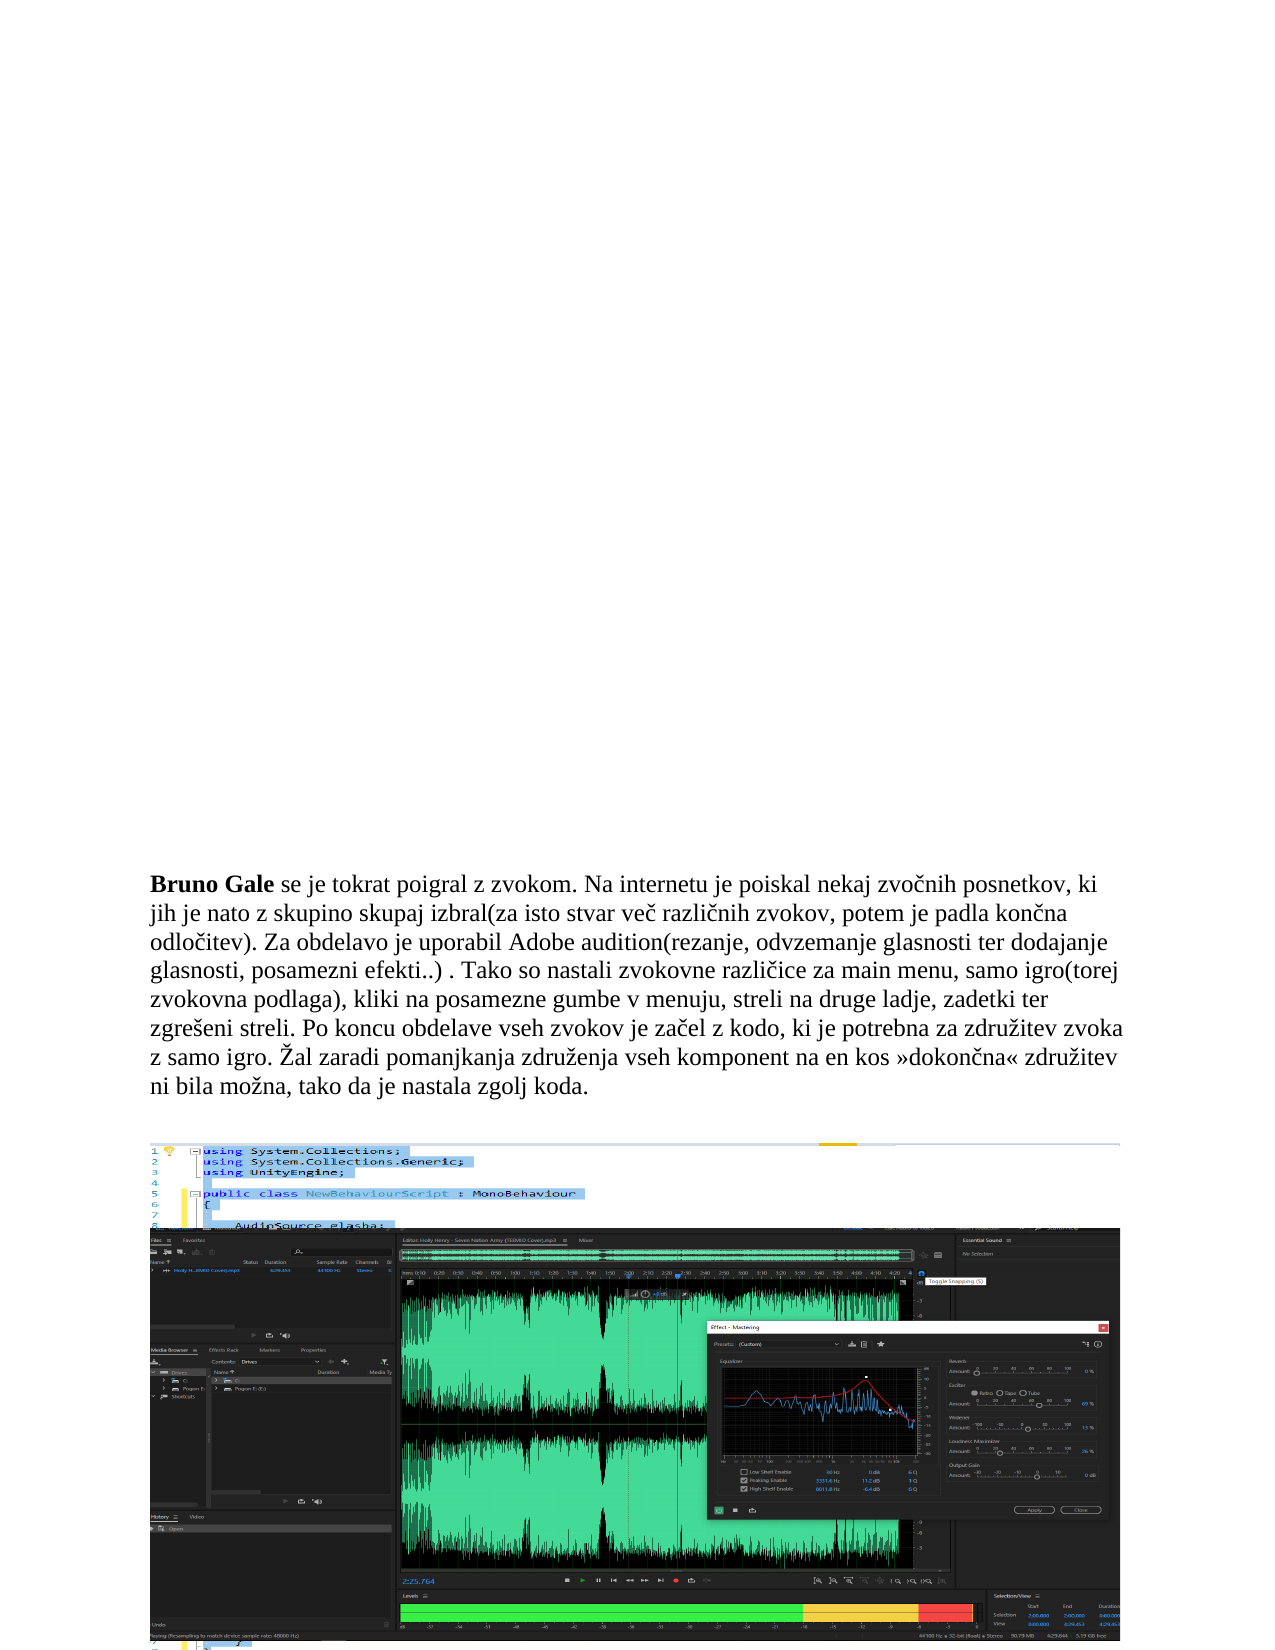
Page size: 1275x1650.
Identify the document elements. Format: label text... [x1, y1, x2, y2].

picture [150, 1143, 1121, 1650]
text Bruno Gale se je tokrat poigral z zvokom. Na internetu je poiskal nekaj zvočnih posnetkov, ki jih je nato z skupino skupaj izbral(za isto stvar več različnih zvokov, potem je padla končna odločitev). Za obdelavo je uporabil Adobe audition(rezanje, odvzemanje glasnosti ter dodajanje glasnosti, posamezni efekti..) . Tako so nastali zvokovne različice za main menu, samo igro(torej zvokovna podlaga), kliki na posamezne gumbe v menuju, streli na druge ladje, zadetki ter zgrešeni streli. Po koncu obdelave vseh zvokov je začel z kodo, ki je potrebna za združitev zvoka z samo igro. Žal zaradi pomanjkanja združenja vseh komponent na en kos »dokončna« združitev ni bila možna, tako da je nastala zgolj koda. [150, 869, 1125, 1100]
